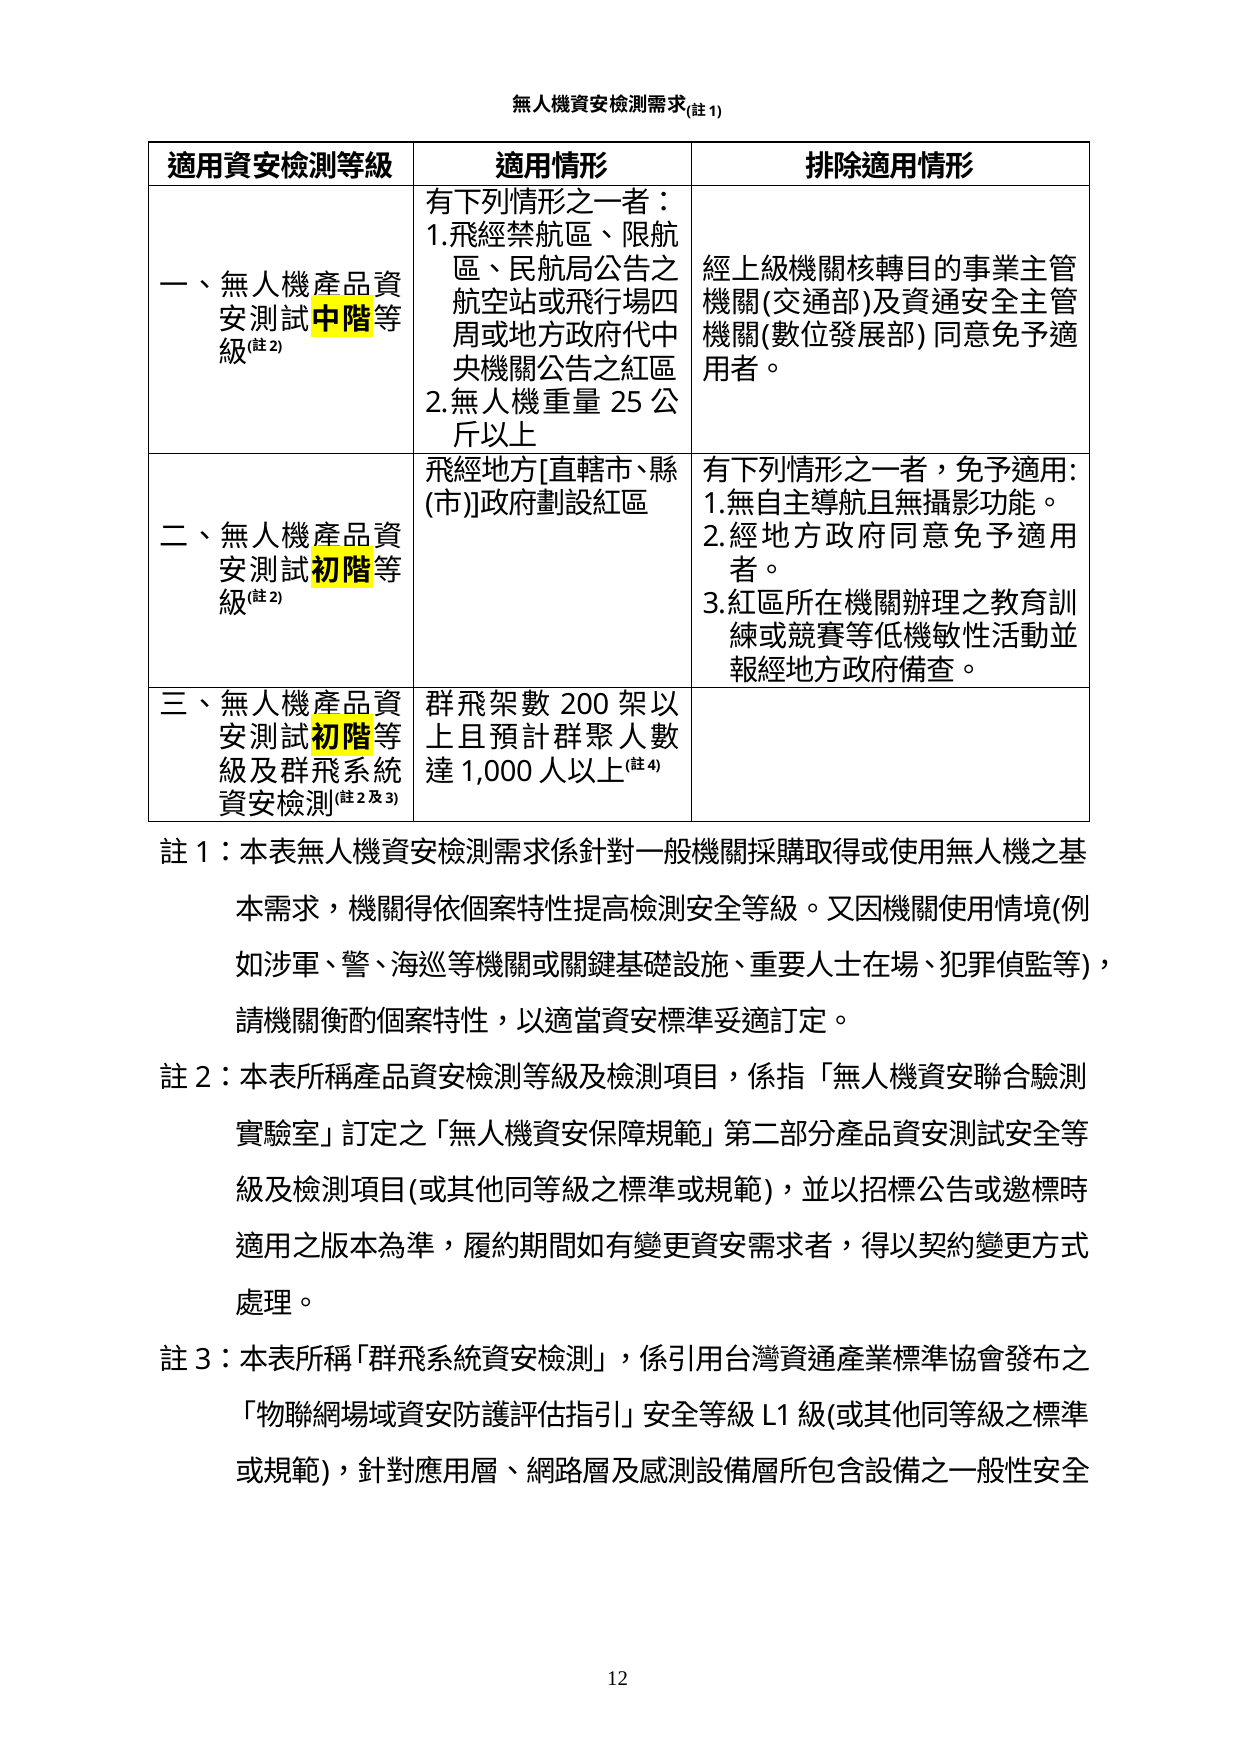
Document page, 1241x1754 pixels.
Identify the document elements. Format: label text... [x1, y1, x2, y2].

text 註3：本表所稱「群飛系統資安檢測」，係引用台灣資通產業標準協會發布之「物聯網場域資安防護評估指引」安全等級L1級(或其他同等級之標準或規範)，針對應用層、網路層及感測設備層所包含設備之一般性安全功能的資安要求及測試評估，並以招標公告或邀標時適用之版本為準，履約期間如有變更資安需求者，另以契約變更方式處理。 [159, 1328, 1090, 1497]
table_cell 二、無人機產品資安測試初階等級(註2) [149, 454, 413, 687]
table_cell [692, 688, 1089, 821]
table_cell 一、無人機產品資安測試中階等級(註2) [149, 186, 413, 452]
table_cell 飛經地方[直轄市、縣(市)]政府劃設紅區 [414, 454, 691, 687]
text 註1：本表無人機資安檢測需求係針對一般機關採購取得或使用無人機之基本需求，機關得依個案特性提高檢測安全等級。又因機關使用情境(例如涉軍、警、海巡等機關或關鍵基礎設施、重要人士在場、犯罪偵監等)，請機關衡酌個案特性，以適當資安標準妥適訂定。 [159, 822, 1090, 1047]
text 無人機資安檢測需求(註1) [159, 85, 1075, 141]
table_cell 三、無人機產品資安測試初階等級及群飛系統資安檢測(註2及3) [149, 688, 413, 821]
table_header 適用情形 [414, 143, 691, 185]
table_cell 有下列情形之一者： 1.飛經禁航區、限航區、民航局公告之航空站或飛行場四周或地方政府代中央機關公告之紅區 2.無人機重量25公斤以上 [414, 186, 691, 452]
table_cell 經上級機關核轉目的事業主管機關(交通部)及資通安全主管機關(數位發展部) 同意免予適用者。 [692, 186, 1089, 452]
table_cell 有下列情形之一者，免予適用: 1.無自主導航且無攝影功能。 2.經地方政府同意免予適用者。 3.紅區所在機關辦理之教育訓練或競賽等低機敏性活動並報經地方政府備查。 [692, 454, 1089, 687]
table_header 適用資安檢測等級 [149, 143, 413, 185]
table_cell 群飛架數200架以上且預計群聚人數達1,000人以上(註4) [414, 688, 691, 821]
table_header 排除適用情形 [692, 143, 1089, 185]
text 註2：本表所稱產品資安檢測等級及檢測項目，係指「無人機資安聯合驗測實驗室」訂定之「無人機資安保障規範」第二部分產品資安測試安全等級及檢測項目(或其他同等級之標準或規範)，並以招標公告或邀標時適用之版本為準，履約期間如有變更資安需求者，得以契約變更方式處理。 [159, 1047, 1090, 1328]
